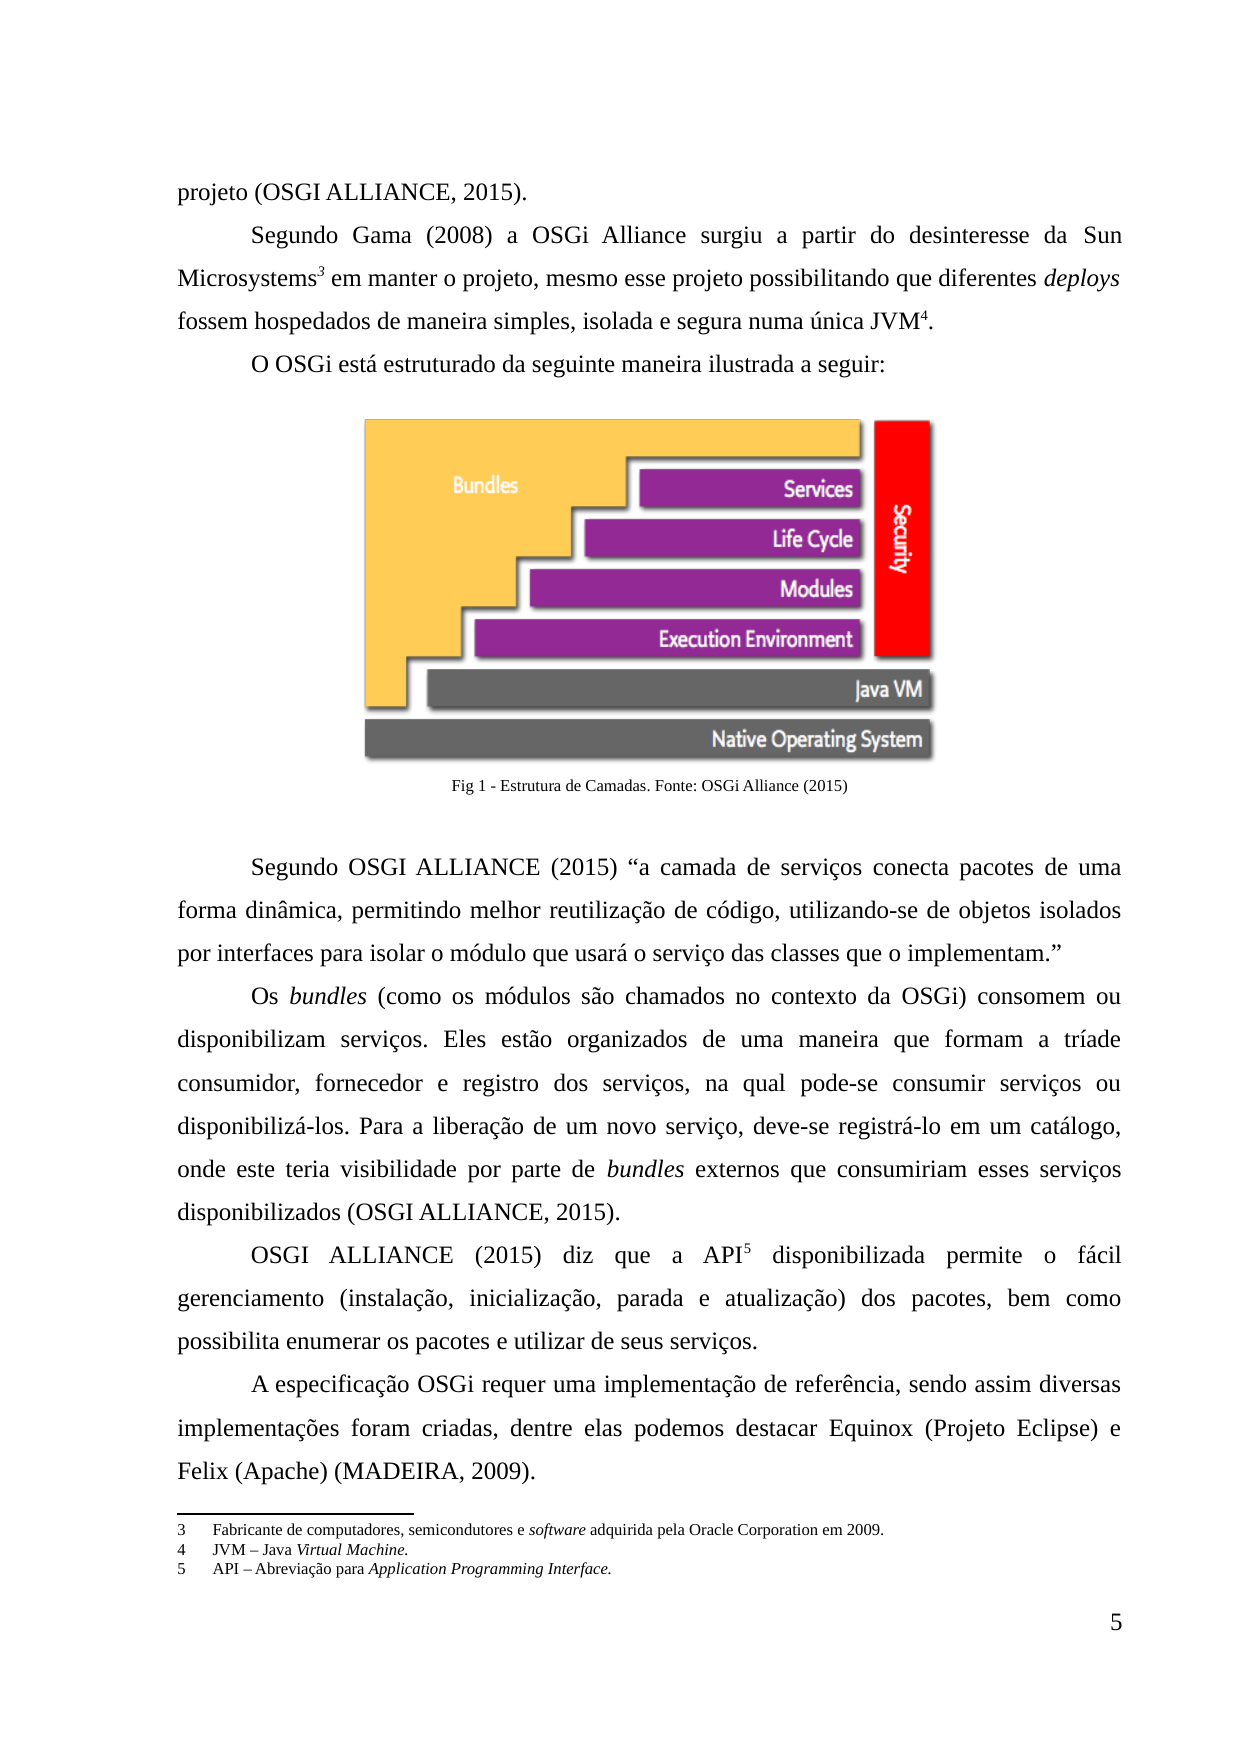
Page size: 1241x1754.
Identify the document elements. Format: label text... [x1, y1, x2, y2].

text Os bundles (como os módulos são chamados no contexto da OSGi) consomem ou disponibilizam serviços. Eles estão organizados de uma maneira que formam a tríade consumidor, fornecedor e registro dos serviços, na qual pode-se consumir serviços ou disponibilizá-los. Para a liberação de um novo serviço, deve-se registrá-lo em um catálogo, onde este teria visibilidade por parte de bundles externos que consumiriam esses serviços disponibilizados (OSGI ALLIANCE, 2015). [177, 981, 1122, 1226]
text Segundo Gama (2008) a OSGi Alliance surgiu a partir do desinteresse da Sun Microsystems em manter o projeto, mesmo esse projeto possibilitando que diferentes deploys fossem hospedados de maneira simples, isolada e segura numa única JVM. [177, 220, 1122, 335]
text O OSGi está estruturado da seguinte maneira ilustrada a seguir: [177, 349, 1122, 378]
text Fig 1 - Estrutura de Camadas. Fonte: OSGi Alliance (2015) [352, 776, 947, 794]
text JVM – Java Virtual Machine. [177, 1539, 1122, 1558]
text Fabricante de computadores, semicondutores e software adquirida pela Oracle Corporation em 2009. [177, 1520, 1122, 1539]
text projeto (OSGI ALLIANCE, 2015). [177, 177, 1122, 206]
picture [351, 405, 948, 776]
text API – Abreviação para Application Programming Interface. [177, 1558, 1122, 1578]
text Segundo OSGI ALLIANCE (2015) “a camada de serviços conecta pacotes de uma forma dinâmica, permitindo melhor reutilização de código, utilizando-se de objetos isolados por interfaces para isolar o módulo que usará o serviço das classes que o implementam.” [177, 852, 1122, 967]
text A especificação OSGi requer uma implementação de referência, sendo assim diversas implementações foram criadas, dentre elas podemos destacar Equinox (Projeto Eclipse) e Felix (Apache) (MADEIRA, 2009). [177, 1369, 1122, 1484]
text OSGI ALLIANCE (2015) diz que a API disponibilizada permite o fácil gerenciamento (instalação, inicialização, parada e atualização) dos pacotes, bem como possibilita enumerar os pacotes e utilizar de seus serviços. [177, 1240, 1122, 1355]
